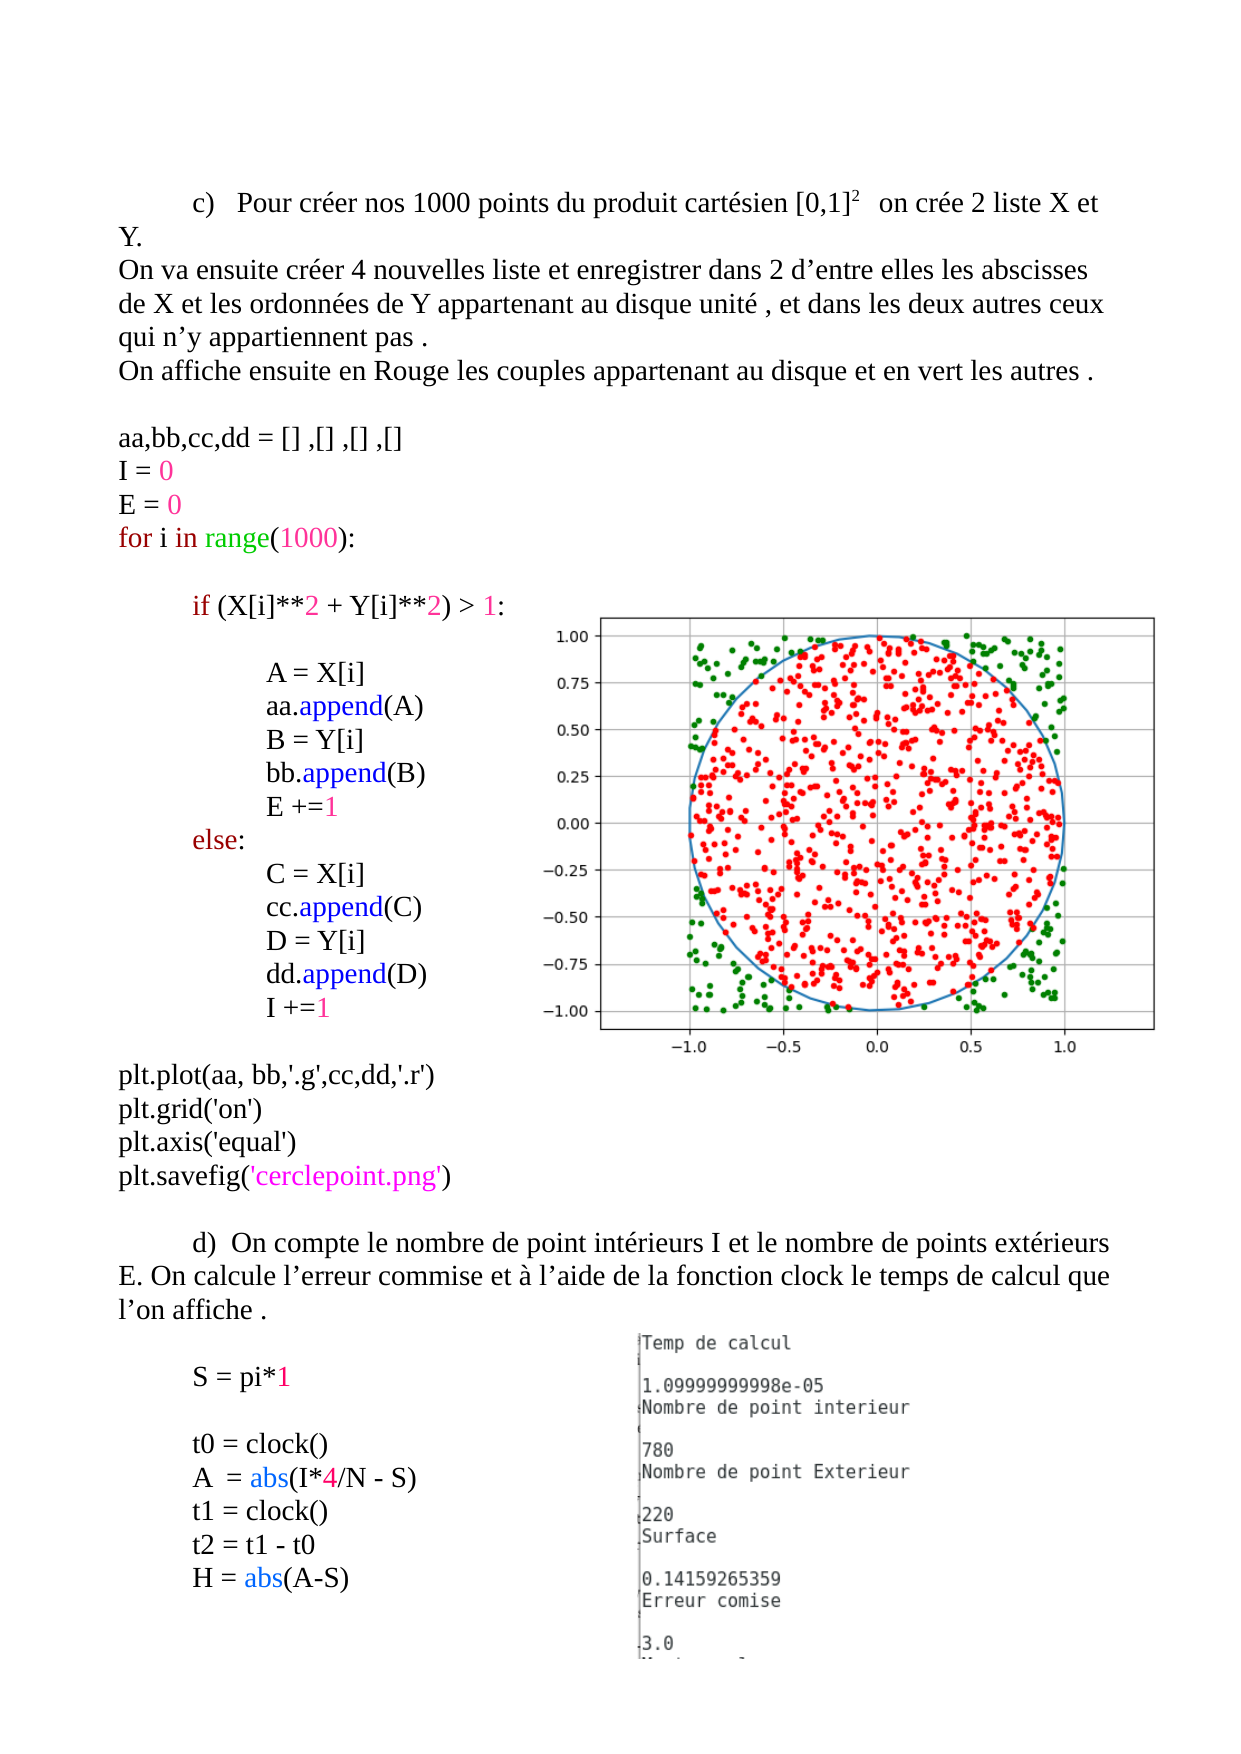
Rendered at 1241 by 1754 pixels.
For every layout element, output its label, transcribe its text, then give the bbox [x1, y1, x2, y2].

text I = 0 [118, 453, 1122, 487]
text E = 0 [118, 487, 1122, 521]
text c) Pour créer nos 1000 points du produit cartésien [0,1]2 on crée 2 liste X et Y. [118, 185, 1122, 252]
text for i in range(1000): [118, 521, 1122, 554]
text On va ensuite créer 4 nouvelles liste et enregistrer dans 2 d’entre elles les abscisses de X et les ordonnées de Y appartenant au disque unité , et dans les deux autres ceux qui n’y appartiennent pas . [118, 252, 1122, 353]
text H = abs(A-S) [118, 1560, 637, 1594]
text plt.savefig('cerclepoint.png') [118, 1158, 1122, 1191]
text t1 = clock() [118, 1493, 637, 1527]
text plt.grid('on') [118, 1091, 1122, 1124]
text On affiche ensuite en Rouge les couples appartenant au disque et en vert les autres . [118, 353, 1122, 386]
picture [511, 553, 1225, 1088]
text A = X[i] [118, 655, 511, 688]
text aa,bb,cc,dd = [] ,[] ,[] ,[] [118, 420, 1122, 453]
text bb.append(B) [118, 755, 511, 789]
text cc.append(C) [118, 889, 511, 923]
text t0 = clock() [118, 1426, 637, 1460]
text aa.append(A) [118, 688, 511, 722]
text C = X[i] [118, 856, 511, 889]
text A = abs(I*4/N - S) [118, 1460, 637, 1493]
text dd.append(D) [118, 957, 511, 990]
text d) On compte le nombre de point intérieurs I et le nombre de points extérieurs E. On calcule l’erreur commise et à l’aide de la fonction clock le temps de calcul que l’on affiche . [118, 1225, 1122, 1326]
text S = pi*1 [118, 1359, 637, 1393]
picture [637, 1333, 845, 1659]
text B = Y[i] [118, 722, 511, 755]
text plt.plot(aa, bb,'.g',cc,dd,'.r') [118, 1057, 1122, 1091]
text t2 = t1 - t0 [118, 1527, 637, 1560]
text if (X[i]**2 + Y[i]**2) > 1: [118, 588, 511, 621]
text D = Y[i] [118, 923, 511, 957]
text E +=1 [118, 789, 511, 822]
text I +=1 [118, 990, 511, 1024]
text plt.axis('equal') [118, 1124, 1122, 1158]
text else: [118, 822, 511, 856]
